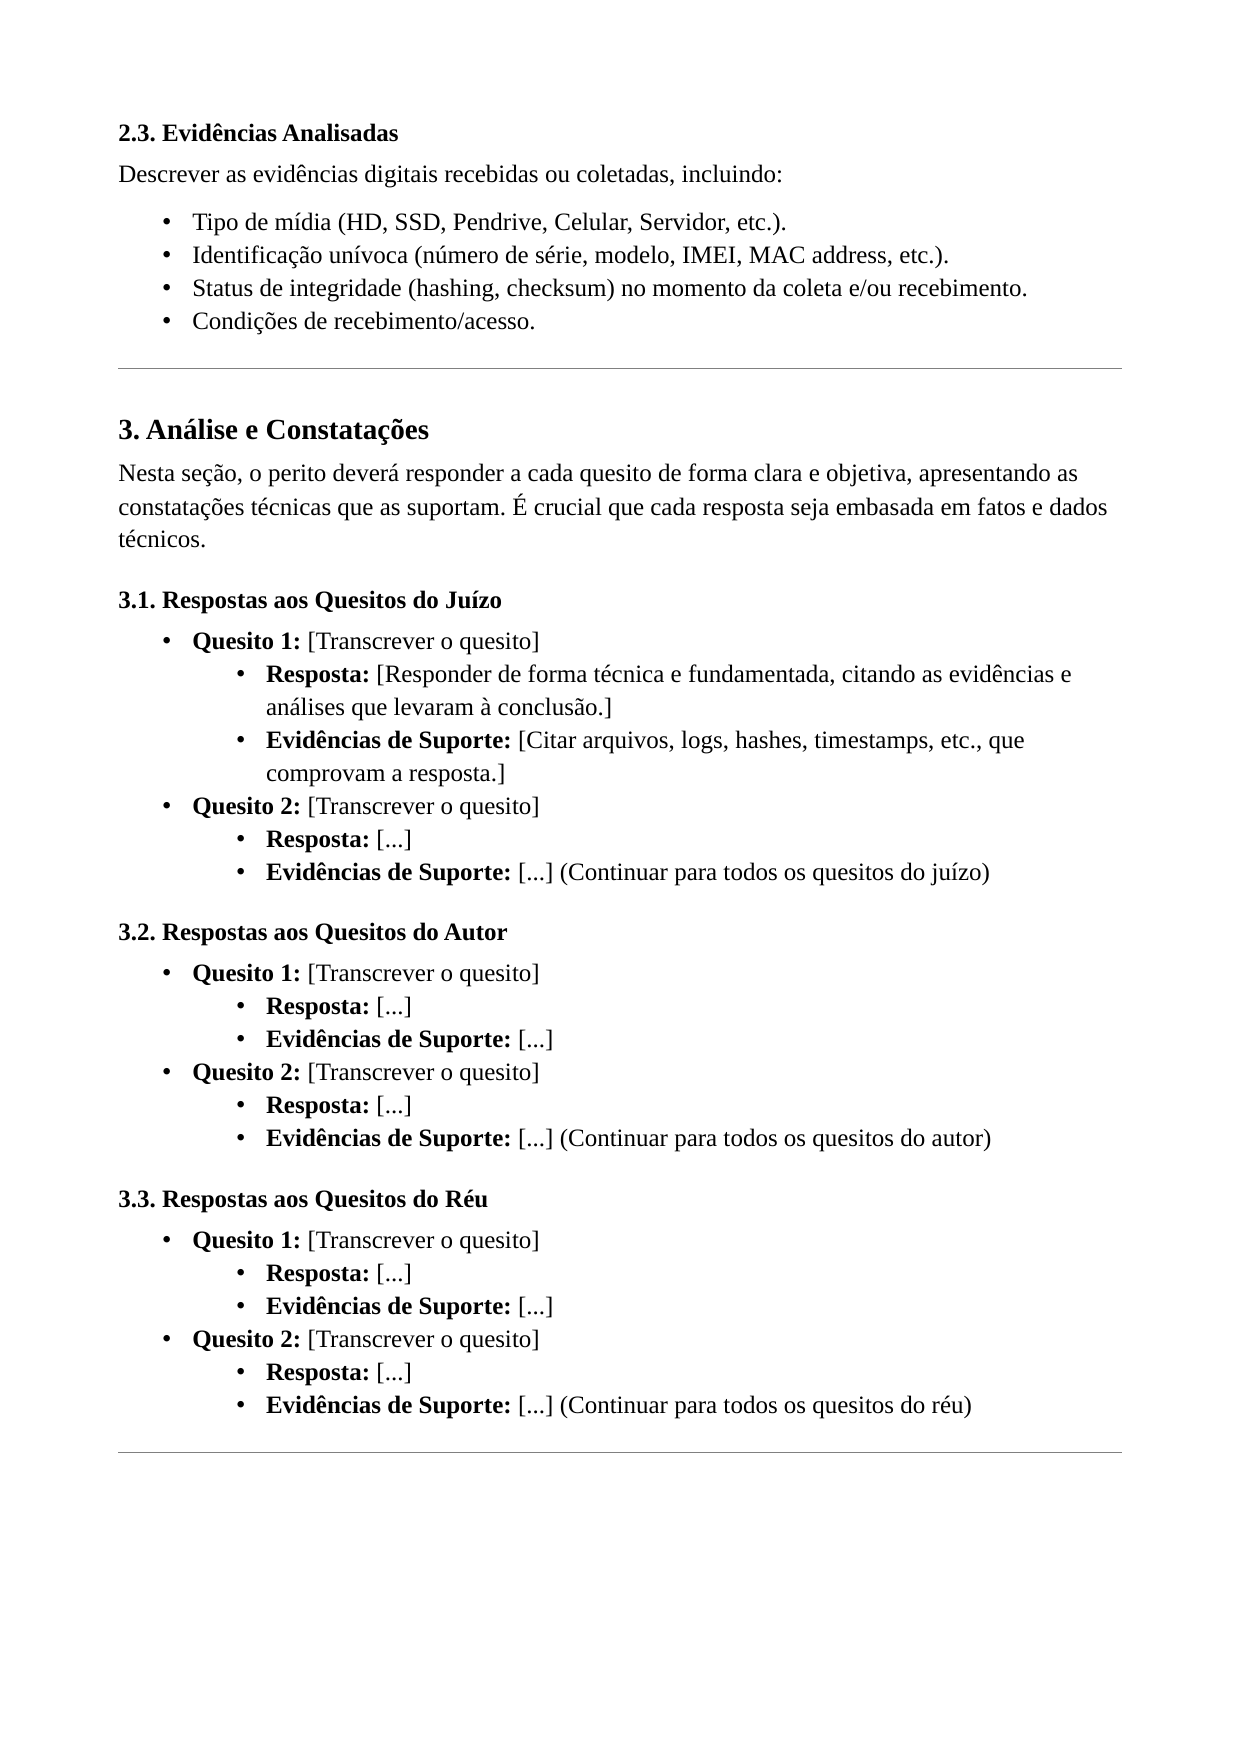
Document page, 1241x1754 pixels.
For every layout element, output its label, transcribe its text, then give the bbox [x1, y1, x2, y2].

subtitle 3.2. Respostas aos Quesitos do Autor [118, 917, 1122, 946]
list Resposta: [Responder de forma técnica e fundamentada, citando as evidências e análises que levaram à conclusão.] [236, 659, 1122, 721]
text Descrever as evidências digitais recebidas ou coletadas, incluindo: [118, 159, 1122, 188]
subtitle 2.3. Evidências Analisadas [118, 118, 1122, 147]
list Status de integridade (hashing, checksum) no momento da coleta e/ou recebimento. [162, 273, 1122, 302]
list Quesito 2: [Transcrever o quesito] [162, 1324, 1122, 1353]
list Resposta: [...] [236, 991, 1122, 1020]
text Nesta seção, o perito deverá responder a cada quesito de forma clara e objetiva, apresentando as constatações técnicas que as suportam. É crucial que cada resposta seja embasada em fatos e dados técnicos. [118, 458, 1122, 553]
subtitle 3.3. Respostas aos Quesitos do Réu [118, 1184, 1122, 1212]
list Quesito 2: [Transcrever o quesito] [162, 1057, 1122, 1086]
list Quesito 1: [Transcrever o quesito] [162, 1225, 1122, 1254]
list Tipo de mídia (HD, SSD, Pendrive, Celular, Servidor, etc.). [162, 207, 1122, 236]
list Resposta: [...] [236, 1091, 1122, 1119]
list Quesito 1: [Transcrever o quesito] [162, 958, 1122, 987]
list Quesito 1: [Transcrever o quesito] [162, 626, 1122, 655]
list Resposta: [...] [236, 824, 1122, 853]
list Resposta: [...] [236, 1258, 1122, 1287]
list Evidências de Suporte: [...] (Continuar para todos os quesitos do réu) [236, 1390, 1122, 1419]
list Resposta: [...] [236, 1357, 1122, 1386]
list Condições de recebimento/acesso. [162, 306, 1122, 335]
list Quesito 2: [Transcrever o quesito] [162, 791, 1122, 820]
list Evidências de Suporte: [...] (Continuar para todos os quesitos do juízo) [236, 857, 1122, 886]
list Identificação unívoca (número de série, modelo, IMEI, MAC address, etc.). [162, 240, 1122, 269]
list Evidências de Suporte: [Citar arquivos, logs, hashes, timestamps, etc., que comprovam a resposta.] [236, 725, 1122, 787]
list Evidências de Suporte: [...] [236, 1291, 1122, 1320]
subtitle 3. Análise e Constatações [118, 412, 1122, 446]
list Evidências de Suporte: [...] [236, 1024, 1122, 1053]
subtitle 3.1. Respostas aos Quesitos do Juízo [118, 585, 1122, 613]
list Evidências de Suporte: [...] (Continuar para todos os quesitos do autor) [236, 1123, 1122, 1152]
